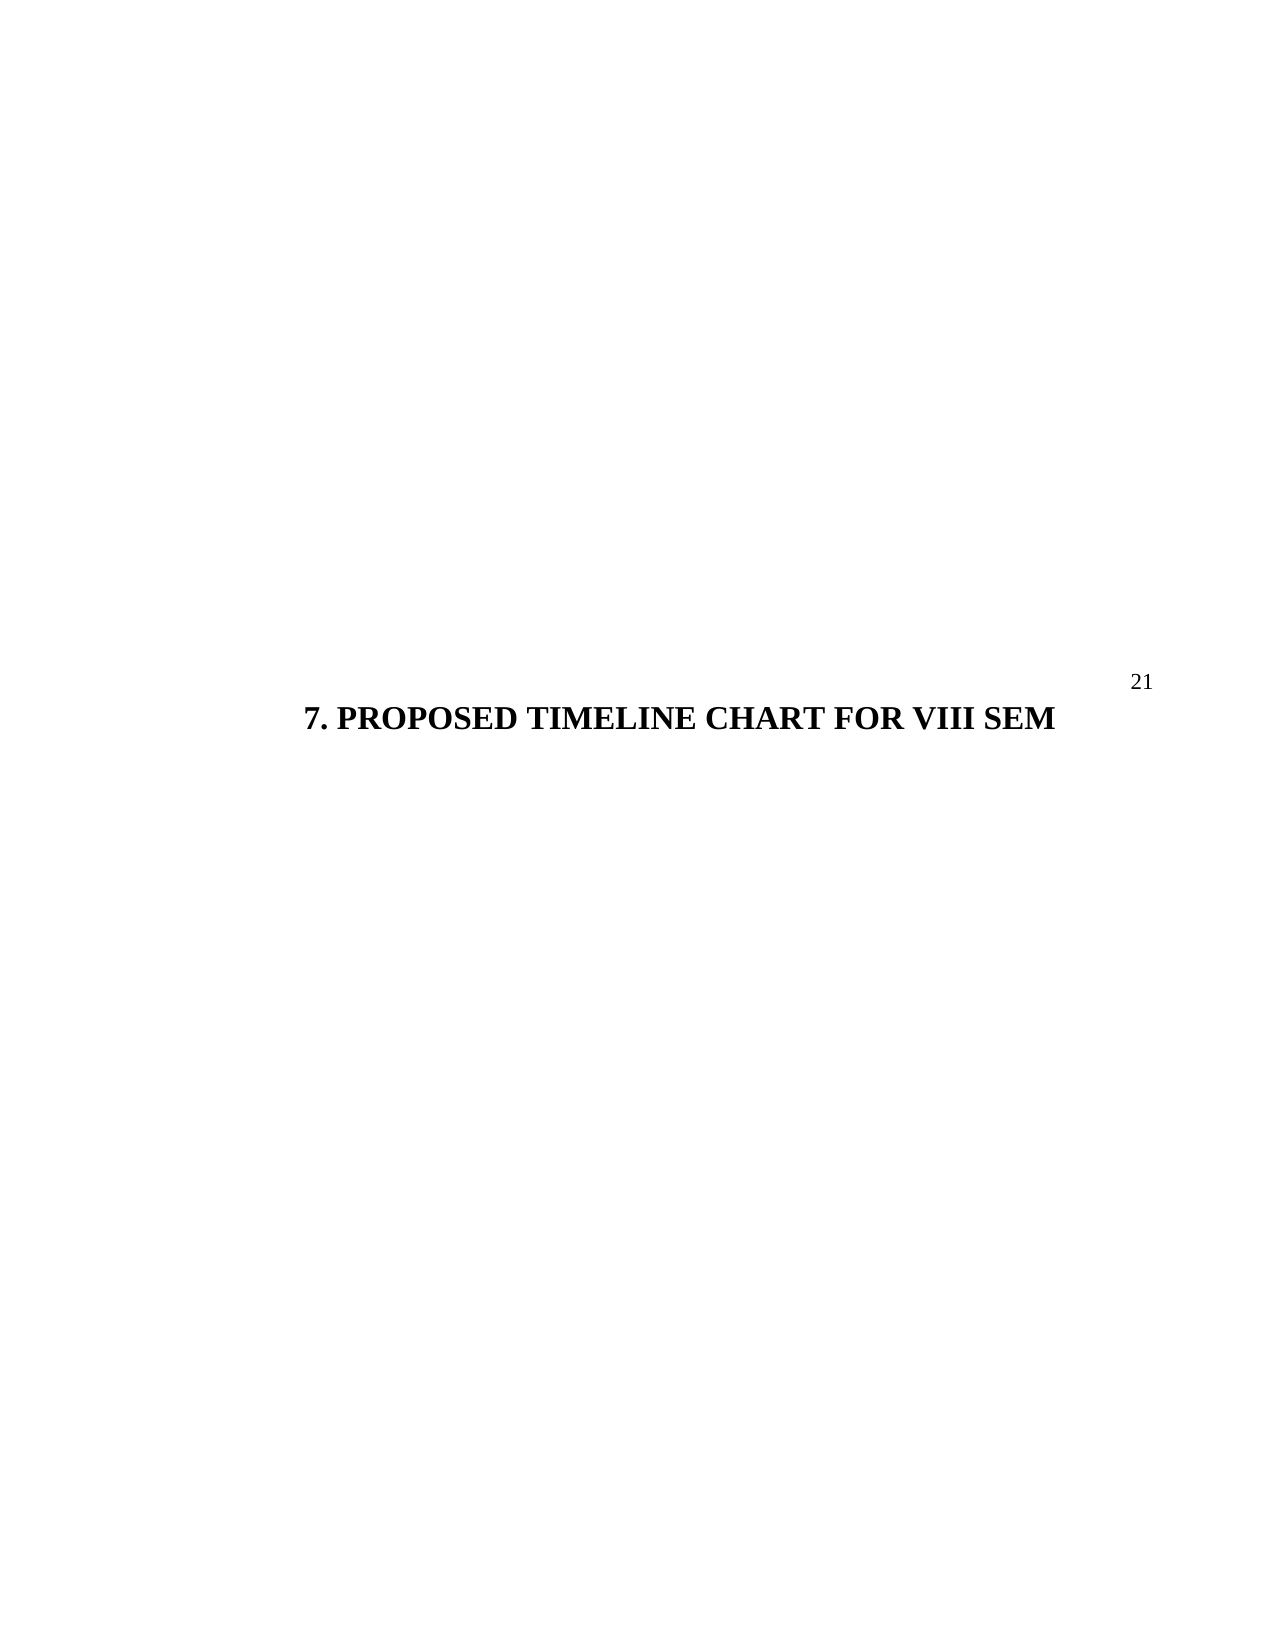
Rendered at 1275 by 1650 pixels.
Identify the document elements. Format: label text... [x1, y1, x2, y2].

text 7. PROPOSED TIMELINE CHART FOR VIII SEM [206, 700, 1153, 737]
text 21 [206, 669, 1153, 694]
